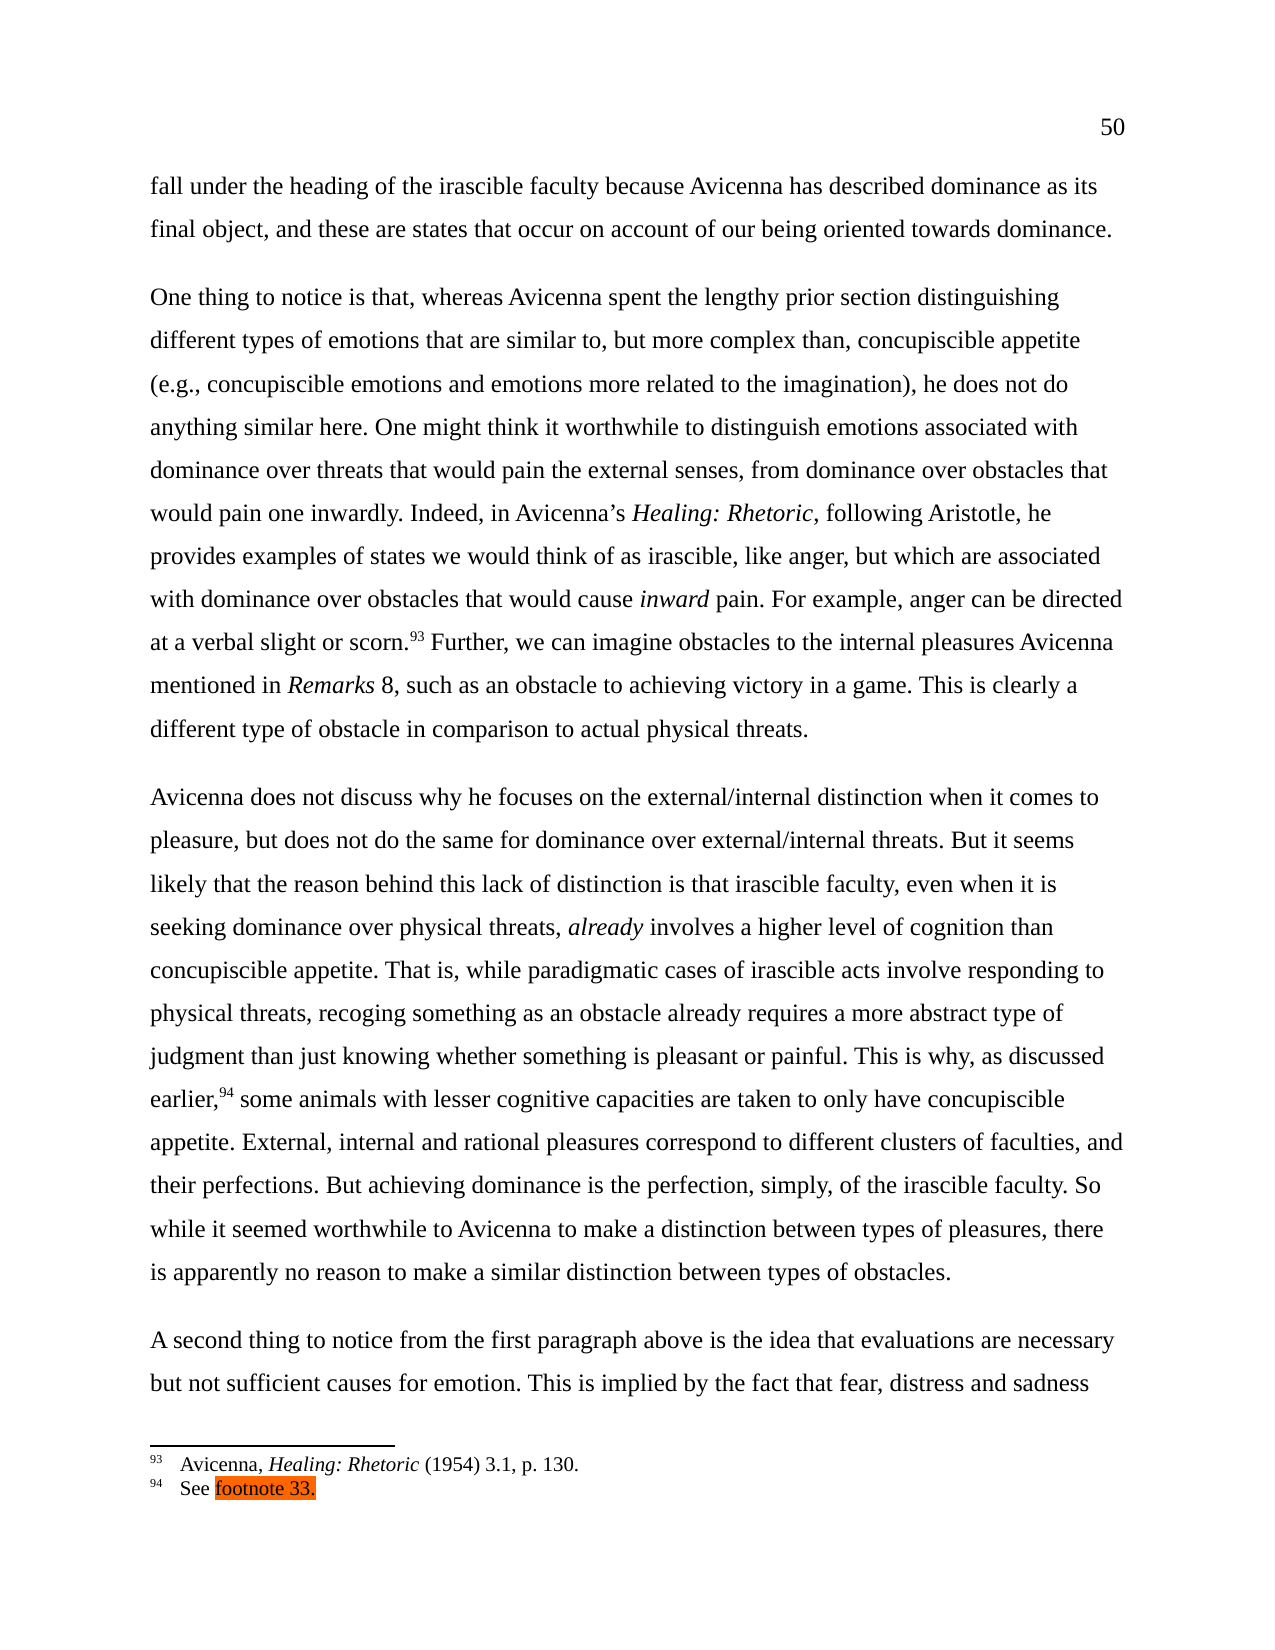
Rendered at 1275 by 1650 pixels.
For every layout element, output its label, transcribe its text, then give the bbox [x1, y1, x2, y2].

text One thing to notice is that, whereas Avicenna spent the lengthy prior section distinguishing different types of emotions that are similar to, but more complex than, concupiscible appetite (e.g., concupiscible emotions and emotions more related to the imagination), he does not do anything similar here. One might think it worthwhile to distinguish emotions associated with dominance over threats that would pain the external senses, from dominance over obstacles that would pain one inwardly. Indeed, in Avicenna’s Healing: Rhetoric, following Aristotle, he provides examples of states we would think of as irascible, like anger, but which are associated with dominance over obstacles that would cause inward pain. For example, anger can be directed at a verbal slight or scorn. Further, we can imagine obstacles to the internal pleasures Avicenna mentioned in Remarks 8, such as an obstacle to achieving victory in a game. This is clearly a different type of obstacle in comparison to actual physical threats. [150, 282, 1125, 742]
text fall under the heading of the irascible faculty because Avicenna has described dominance as its final object, and these are states that occur on account of our being oriented towards dominance. [150, 171, 1125, 243]
text Avicenna, Healing: Rhetoric (1954) 3.1, p. 130. [150, 1452, 1125, 1476]
text See footnote 33. [150, 1476, 1125, 1500]
text Avicenna does not discuss why he focuses on the external/internal distinction when it comes to pleasure, but does not do the same for dominance over external/internal threats. But it seems likely that the reason behind this lack of distinction is that irascible faculty, even when it is seeking dominance over physical threats, already involves a higher level of cognition than concupiscible appetite. That is, while paradigmatic cases of irascible acts involve responding to physical threats, recoging something as an obstacle already requires a more abstract type of judgment than just knowing whether something is pleasant or painful. This is why, as discussed earlier, some animals with lesser cognitive capacities are taken to only have concupiscible appetite. External, internal and rational pleasures correspond to different clusters of faculties, and their perfections. But achieving dominance is the perfection, simply, of the irascible faculty. So while it seemed worthwhile to Avicenna to make a distinction between types of pleasures, there is apparently no reason to make a similar distinction between types of obstacles. [150, 782, 1125, 1286]
text A second thing to notice from the first paragraph above is the idea that evaluations are necessary but not sufficient causes for emotion. This is implied by the fact that fear, distress and sadness [150, 1325, 1125, 1397]
